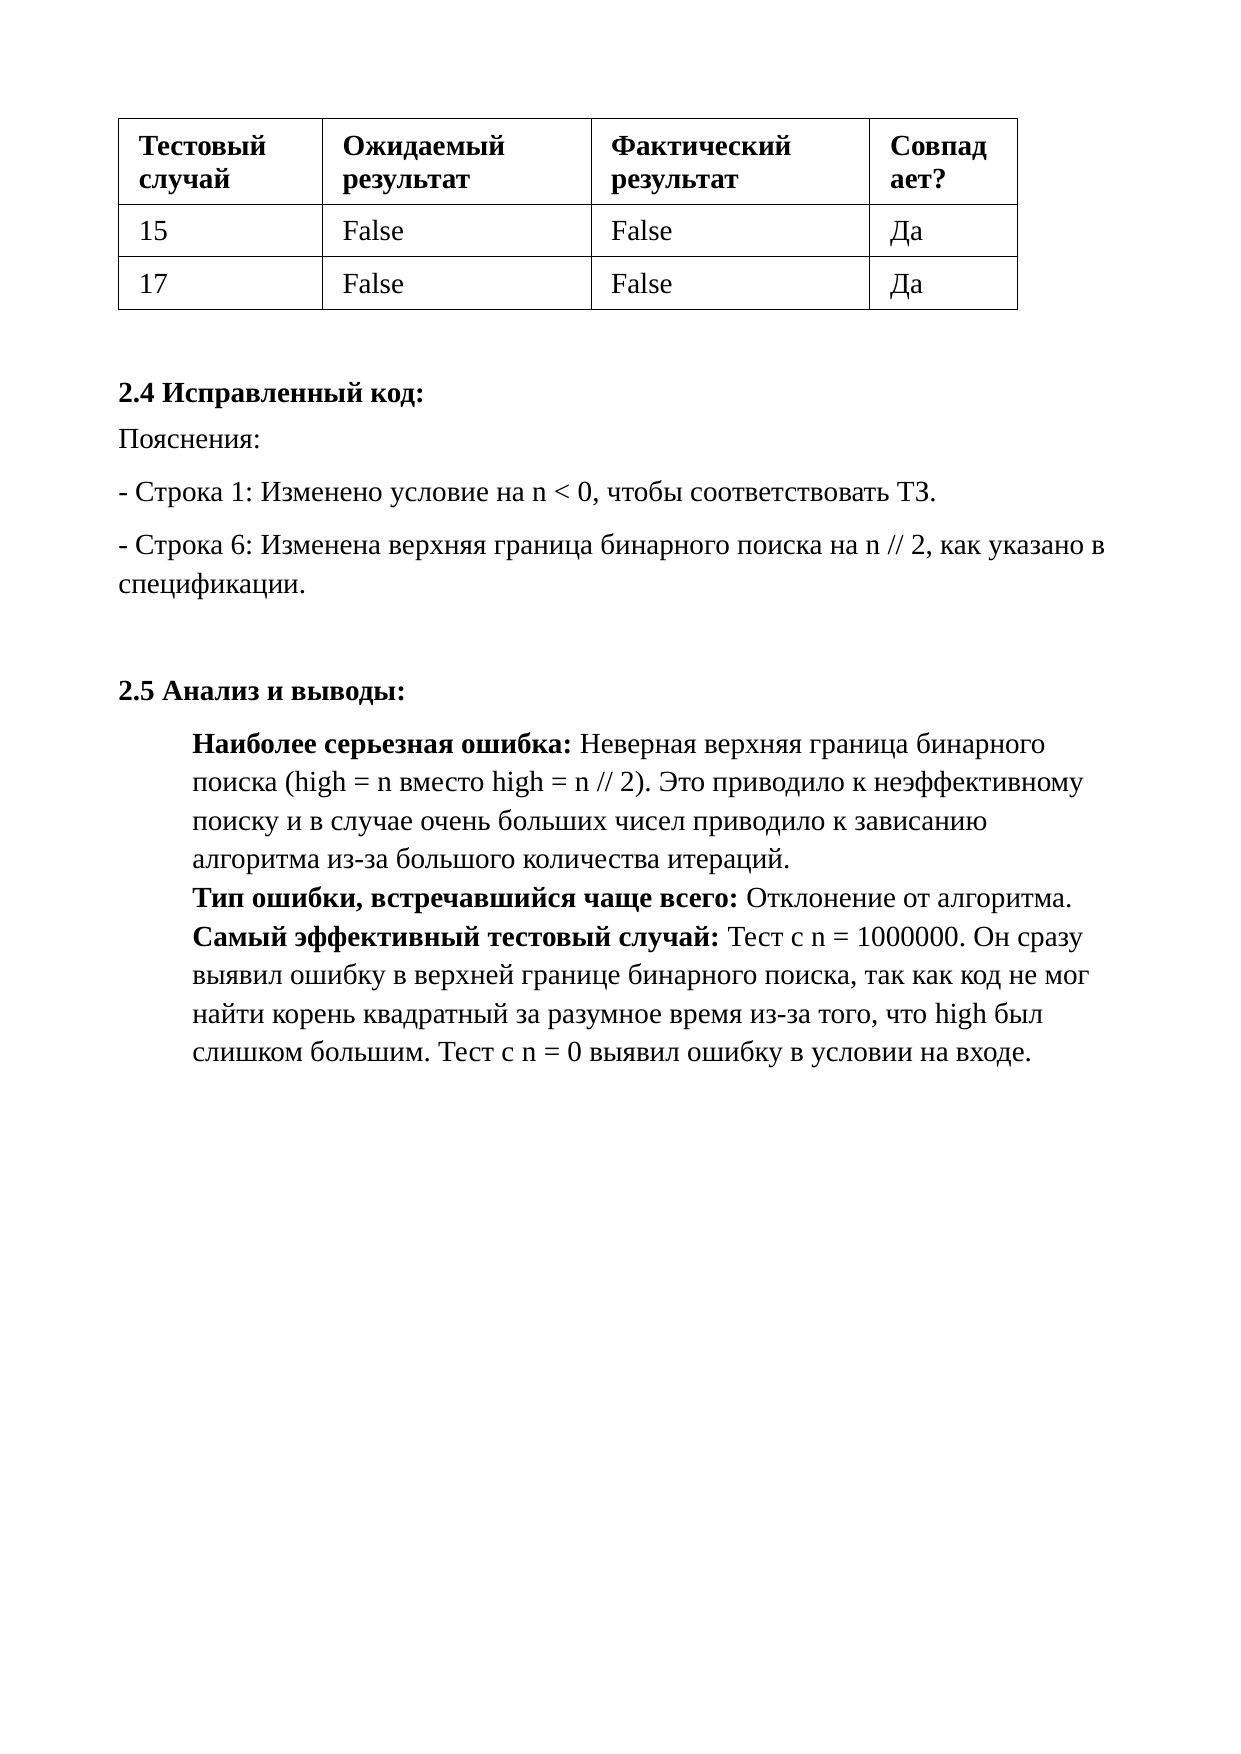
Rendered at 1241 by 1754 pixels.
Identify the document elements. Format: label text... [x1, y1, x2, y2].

table_cell Да [870, 257, 1017, 309]
list Тип ошибки, встречавшийся чаще всего: Отклонение от алгоритма. [118, 880, 1122, 914]
text - Строка 1: Изменено условие на n < 0, чтобы соответствовать ТЗ. [118, 474, 1122, 508]
table_header Ожидаемый результат [323, 119, 591, 204]
text 2.5 Анализ и выводы: [118, 673, 1122, 706]
table_cell False [323, 257, 591, 309]
table_cell False [592, 205, 869, 256]
table_cell 15 [119, 205, 322, 256]
list Самый эффективный тестовый случай: Тест с n = 1000000. Он сразу выявил ошибку в верхней границе бинарного поиска, так как код не мог найти корень квадратный за разумное время из-за того, что high был слишком большим. Тест с n = 0 выявил ошибку в условии на входе. [118, 919, 1122, 1068]
table_header Фактический результат [592, 119, 869, 204]
list Наиболее серьезная ошибка: Неверная верхняя граница бинарного поиска (high = n вместо high = n // 2). Это приводило к неэффективному поиску и в случае очень больших чисел приводило к зависанию алгоритма из-за большого количества итераций. [118, 726, 1122, 875]
text - Строка 6: Изменена верхняя граница бинарного поиска на n // 2, как указано в спецификации. [118, 527, 1122, 599]
table_cell 17 [119, 257, 322, 309]
table_cell False [323, 205, 591, 256]
table_header Совпадает? [870, 119, 1017, 204]
text Пояснения: [118, 421, 1122, 455]
table_header Тестовый случай [119, 119, 322, 204]
subtitle 2.4 Исправленный код: [118, 375, 1122, 409]
table_cell Да [870, 205, 1017, 256]
table_cell False [592, 257, 869, 309]
